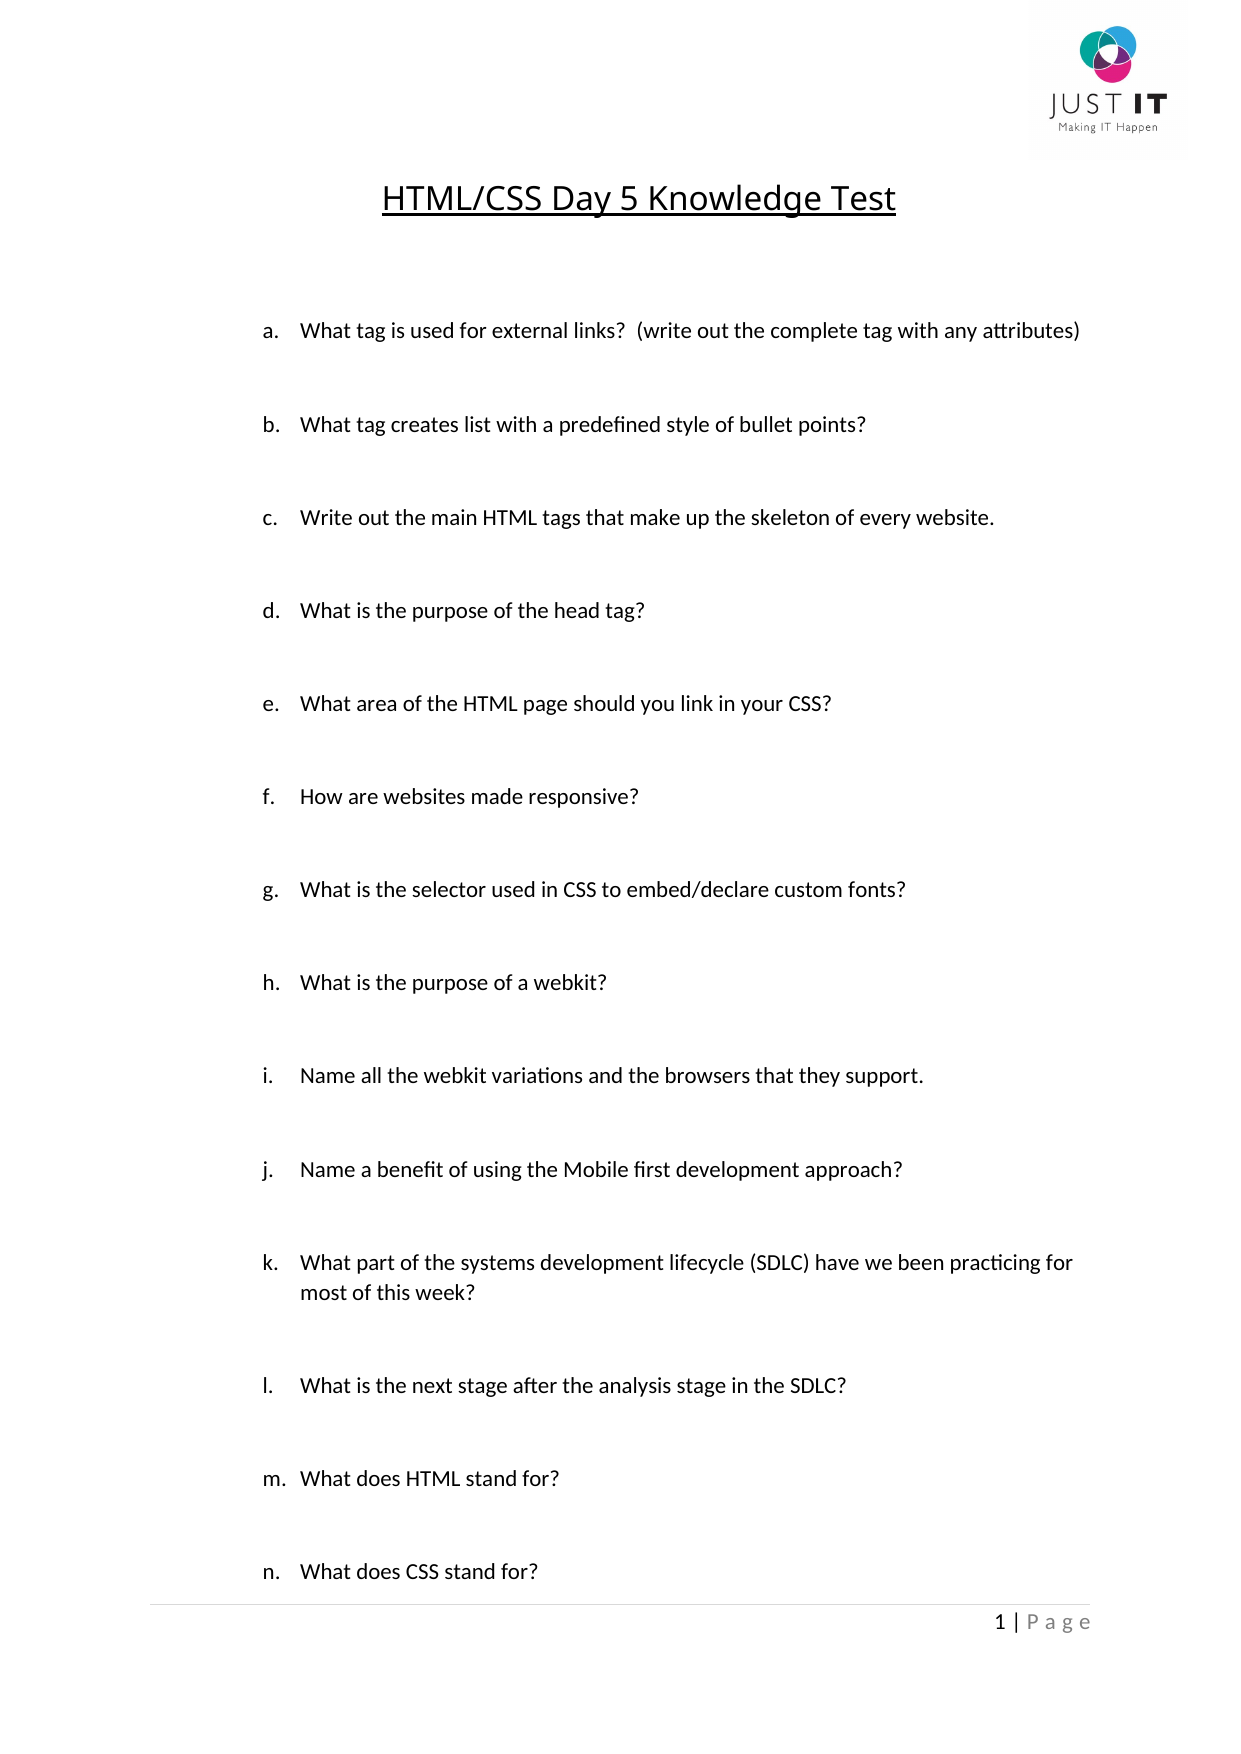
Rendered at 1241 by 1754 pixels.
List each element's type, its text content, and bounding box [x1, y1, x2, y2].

list What does CSS stand for? [262, 1557, 1090, 1585]
list What is the purpose of the head tag? [262, 596, 1090, 624]
list How are websites made responsive? [262, 782, 1090, 810]
list What is the selector used in CSS to embed/declare custom fonts? [262, 875, 1090, 903]
list Name a benefit of using the Mobile first development approach? [262, 1155, 1090, 1183]
list What does HTML stand for? [262, 1464, 1090, 1492]
list Name all the webkit variations and the browsers that they support. [262, 1062, 1090, 1090]
list Write out the main HTML tags that make up the skeleton of every website. [262, 503, 1090, 531]
list What part of the systems development lifecycle (SDLC) have we been practicing for most of this week? [262, 1248, 1090, 1306]
subtitle HTML/CSS Day 5 Knowledge Test [187, 175, 1090, 220]
list What is the purpose of a webkit? [262, 968, 1090, 997]
list What tag is used for external links? (write out the complete tag with any attributes) [262, 317, 1090, 345]
list What tag creates list with a predefined style of bullet points? [262, 410, 1090, 438]
list What area of the HTML page should you link in your CSS? [262, 689, 1090, 717]
list What is the next stage after the analysis stage in the SDLC? [262, 1371, 1090, 1399]
